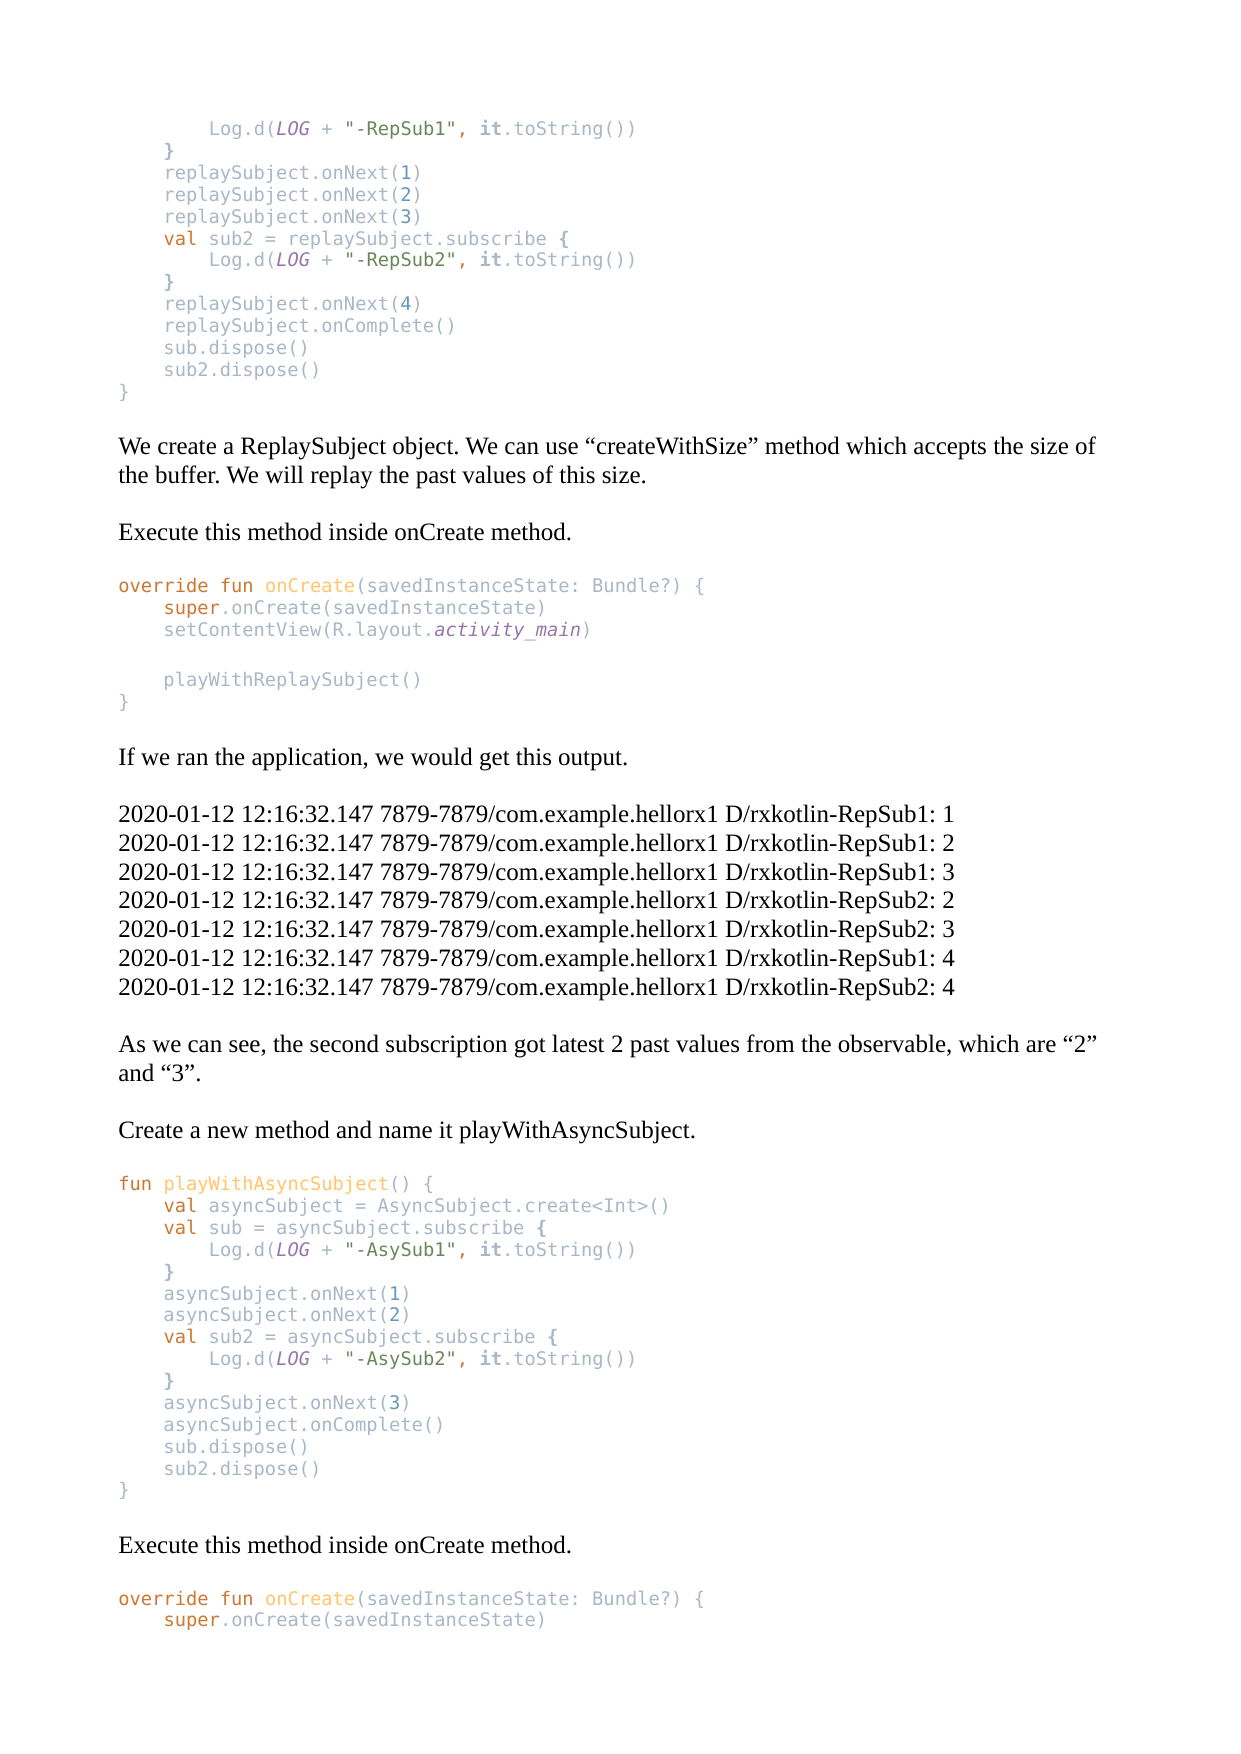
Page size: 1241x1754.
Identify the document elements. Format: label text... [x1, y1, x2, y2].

text As we can see, the second subscription got latest 2 past values from the observable, which are “2” and “3”. [118, 1029, 1122, 1087]
text 2020-01-12 12:16:32.147 7879-7879/com.example.hellorx1 D/rxkotlin-RepSub2: 4 [118, 972, 1122, 1001]
text 2020-01-12 12:16:32.147 7879-7879/com.example.hellorx1 D/rxkotlin-RepSub2: 3 [118, 914, 1122, 943]
text 2020-01-12 12:16:32.147 7879-7879/com.example.hellorx1 D/rxkotlin-RepSub2: 2 [118, 886, 1122, 914]
text Create a new method and name it playWithAsyncSubject. [118, 1116, 1122, 1144]
text 2020-01-12 12:16:32.147 7879-7879/com.example.hellorx1 D/rxkotlin-RepSub1: 2 [118, 828, 1122, 857]
text Log.d(LOG + "-RepSub1", it.toString()) } replaySubject.onNext(1) replaySubject.onNext(2) replaySubject.onNext(3) val sub2 = replaySubject.subscribe { Log.d(LOG + "-RepSub2", it.toString()) } replaySubject.onNext(4) replaySubject.onComplete() sub.dispose() sub2.dispose() } [118, 118, 1122, 402]
text 2020-01-12 12:16:32.147 7879-7879/com.example.hellorx1 D/rxkotlin-RepSub1: 1 [118, 799, 1122, 828]
text Execute this method inside onCreate method. [118, 1530, 1122, 1559]
text override fun onCreate(savedInstanceState: Bundle?) { super.onCreate(savedInstanceState) [118, 1587, 1122, 1631]
text 2020-01-12 12:16:32.147 7879-7879/com.example.hellorx1 D/rxkotlin-RepSub1: 4 [118, 943, 1122, 972]
text Execute this method inside onCreate method. [118, 517, 1122, 546]
text 2020-01-12 12:16:32.147 7879-7879/com.example.hellorx1 D/rxkotlin-RepSub1: 3 [118, 857, 1122, 886]
text We create a ReplaySubject object. We can use “createWithSize” method which accepts the size of the buffer. We will replay the past values of this size. [118, 431, 1122, 489]
text override fun onCreate(savedInstanceState: Bundle?) { super.onCreate(savedInstanceState) setContentView(R.layout.activity_main) playWithReplaySubject() } [118, 575, 1122, 713]
text If we ran the application, we would get this output. [118, 742, 1122, 771]
text fun playWithAsyncSubject() { val asyncSubject = AsyncSubject.create<Int>() val sub = asyncSubject.subscribe { Log.d(LOG + "-AsySub1", it.toString()) } asyncSubject.onNext(1) asyncSubject.onNext(2) val sub2 = asyncSubject.subscribe { Log.d(LOG + "-AsySub2", it.toString()) } asyncSubject.onNext(3) asyncSubject.onComplete() sub.dispose() sub2.dispose() } [118, 1173, 1122, 1501]
